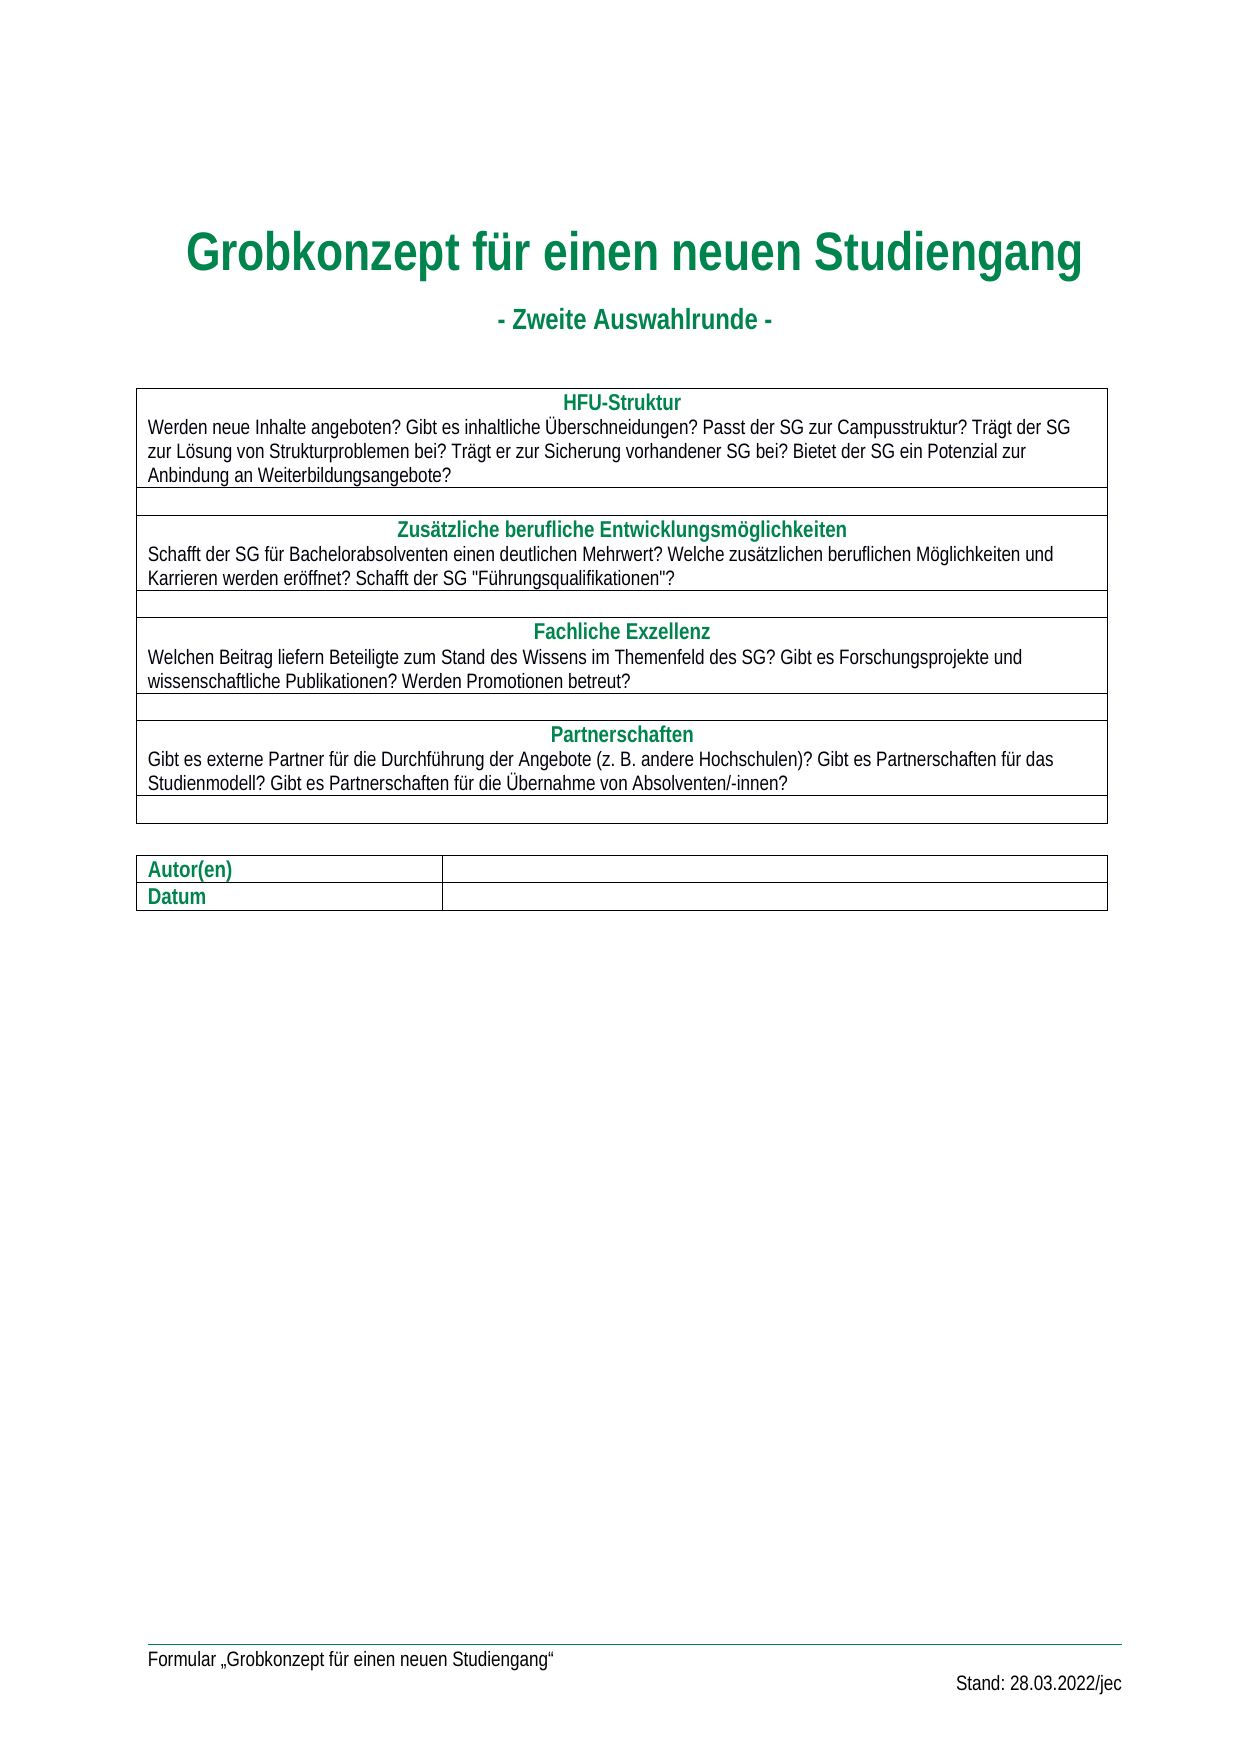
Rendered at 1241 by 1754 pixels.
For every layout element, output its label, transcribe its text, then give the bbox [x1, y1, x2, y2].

table_cell [137, 591, 1107, 617]
table_cell [137, 796, 1107, 823]
table_cell [137, 488, 1107, 514]
text - Zweite Auswahlrunde - [148, 302, 1122, 336]
table_cell Datum [137, 883, 442, 910]
text Grobkonzept für einen neuen Studiengang [148, 219, 1122, 281]
table_header Autor(en) [137, 856, 442, 882]
table_header [443, 856, 1107, 882]
table_header HFU-Struktur Werden neue Inhalte angeboten? Gibt es inhaltliche Überschneidungen? Passt der SG zur Campusstruktur? Trägt der SG zur Lösung von Strukturproblemen bei? Trägt er zur Sicherung vorhandener SG bei? Bietet der SG ein Potenzial zur Anbindung an Weiterbildungsangebote? [137, 389, 1107, 487]
table_cell Partnerschaften Gibt es externe Partner für die Durchführung der Angebote (z. B. andere Hochschulen)? Gibt es Partnerschaften für das Studienmodell? Gibt es Partnerschaften für die Übernahme von Absolventen/-innen? [137, 721, 1107, 795]
table_cell Fachliche Exzellenz Welchen Beitrag liefern Beteiligte zum Stand des Wissens im Themenfeld des SG? Gibt es Forschungsprojekte und wissenschaftliche Publikationen? Werden Promotionen betreut? [137, 618, 1107, 692]
table_cell [443, 883, 1107, 910]
table_cell [137, 694, 1107, 720]
table_cell Zusätzliche berufliche Entwicklungsmöglichkeiten Schafft der SG für Bachelorabsolventen einen deutlichen Mehrwert? Welche zusätzlichen beruflichen Möglichkeiten und Karrieren werden eröffnet? Schafft der SG "Führungsqualifikationen"? [137, 516, 1107, 590]
